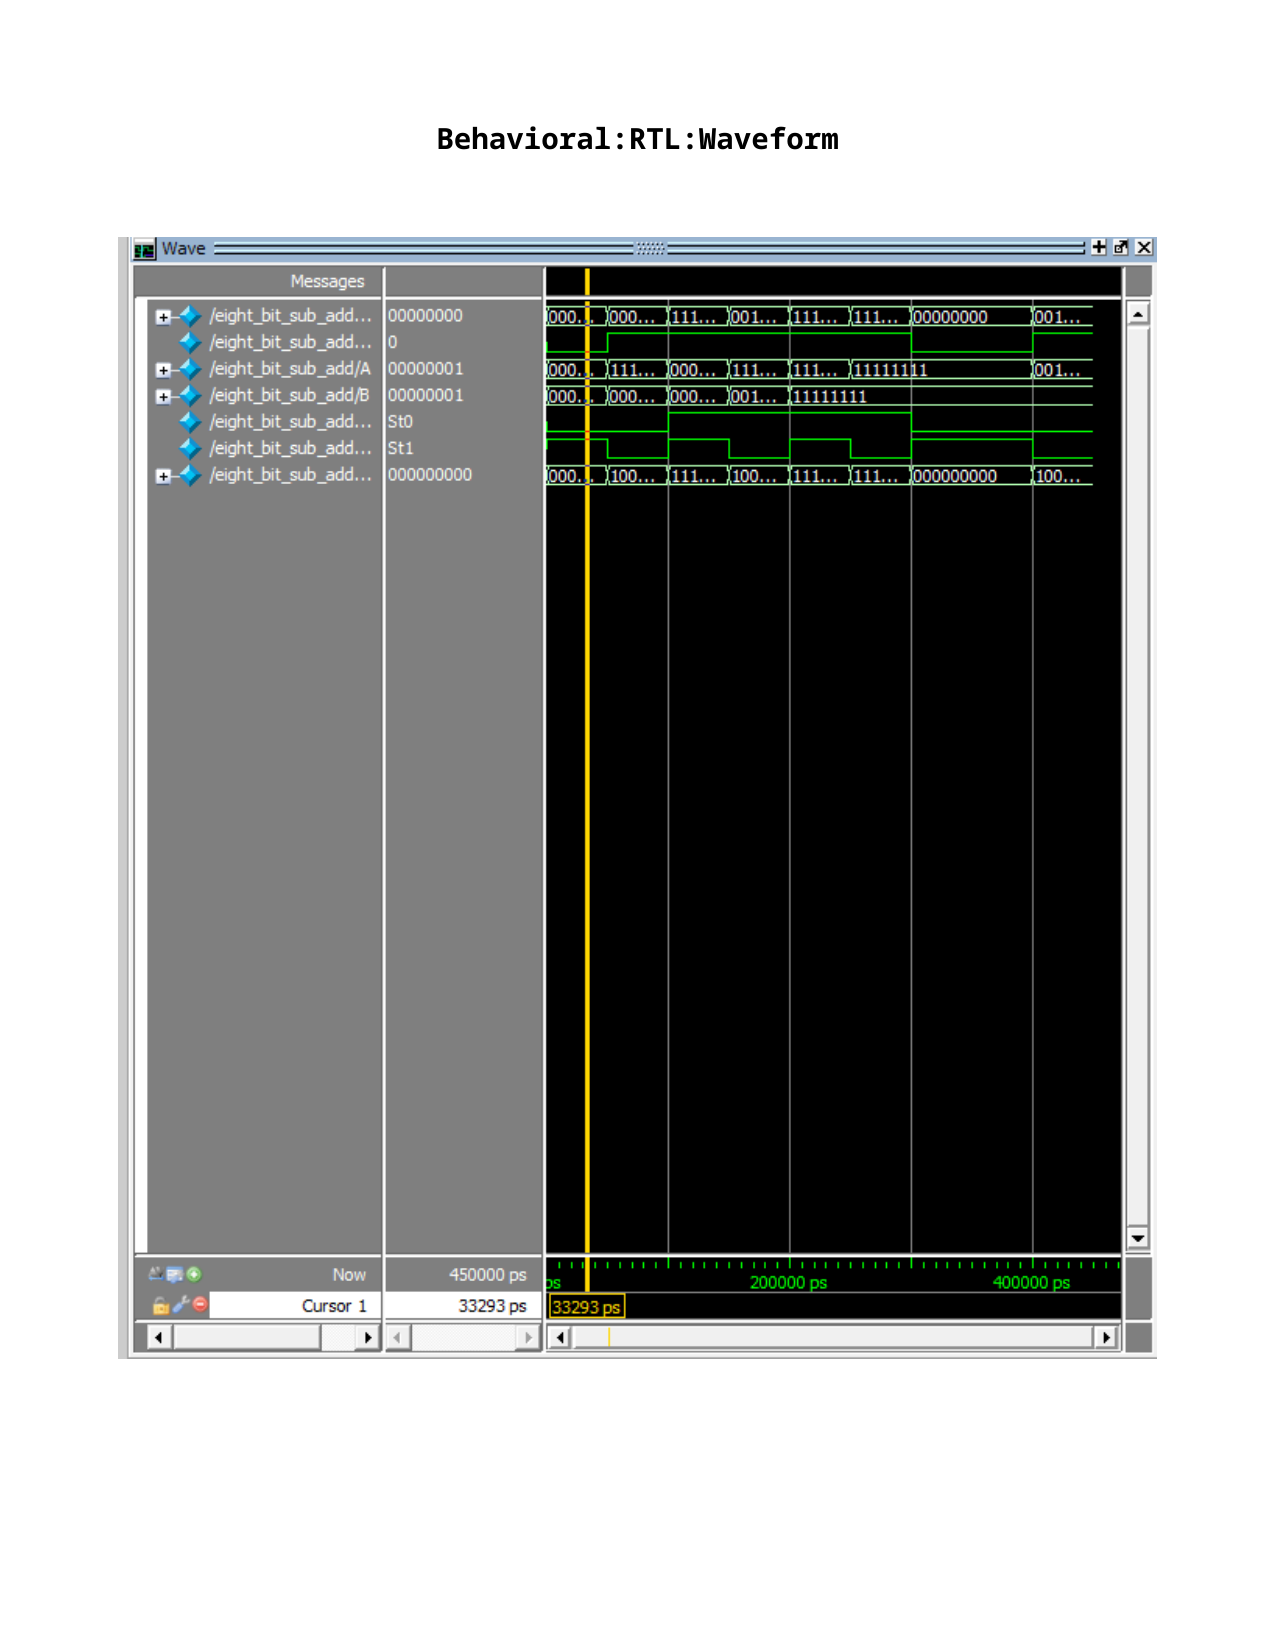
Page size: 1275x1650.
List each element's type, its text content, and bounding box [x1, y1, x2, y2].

picture [118, 237, 1157, 1359]
text Behavioral:RTL:Waveform [118, 118, 1157, 158]
